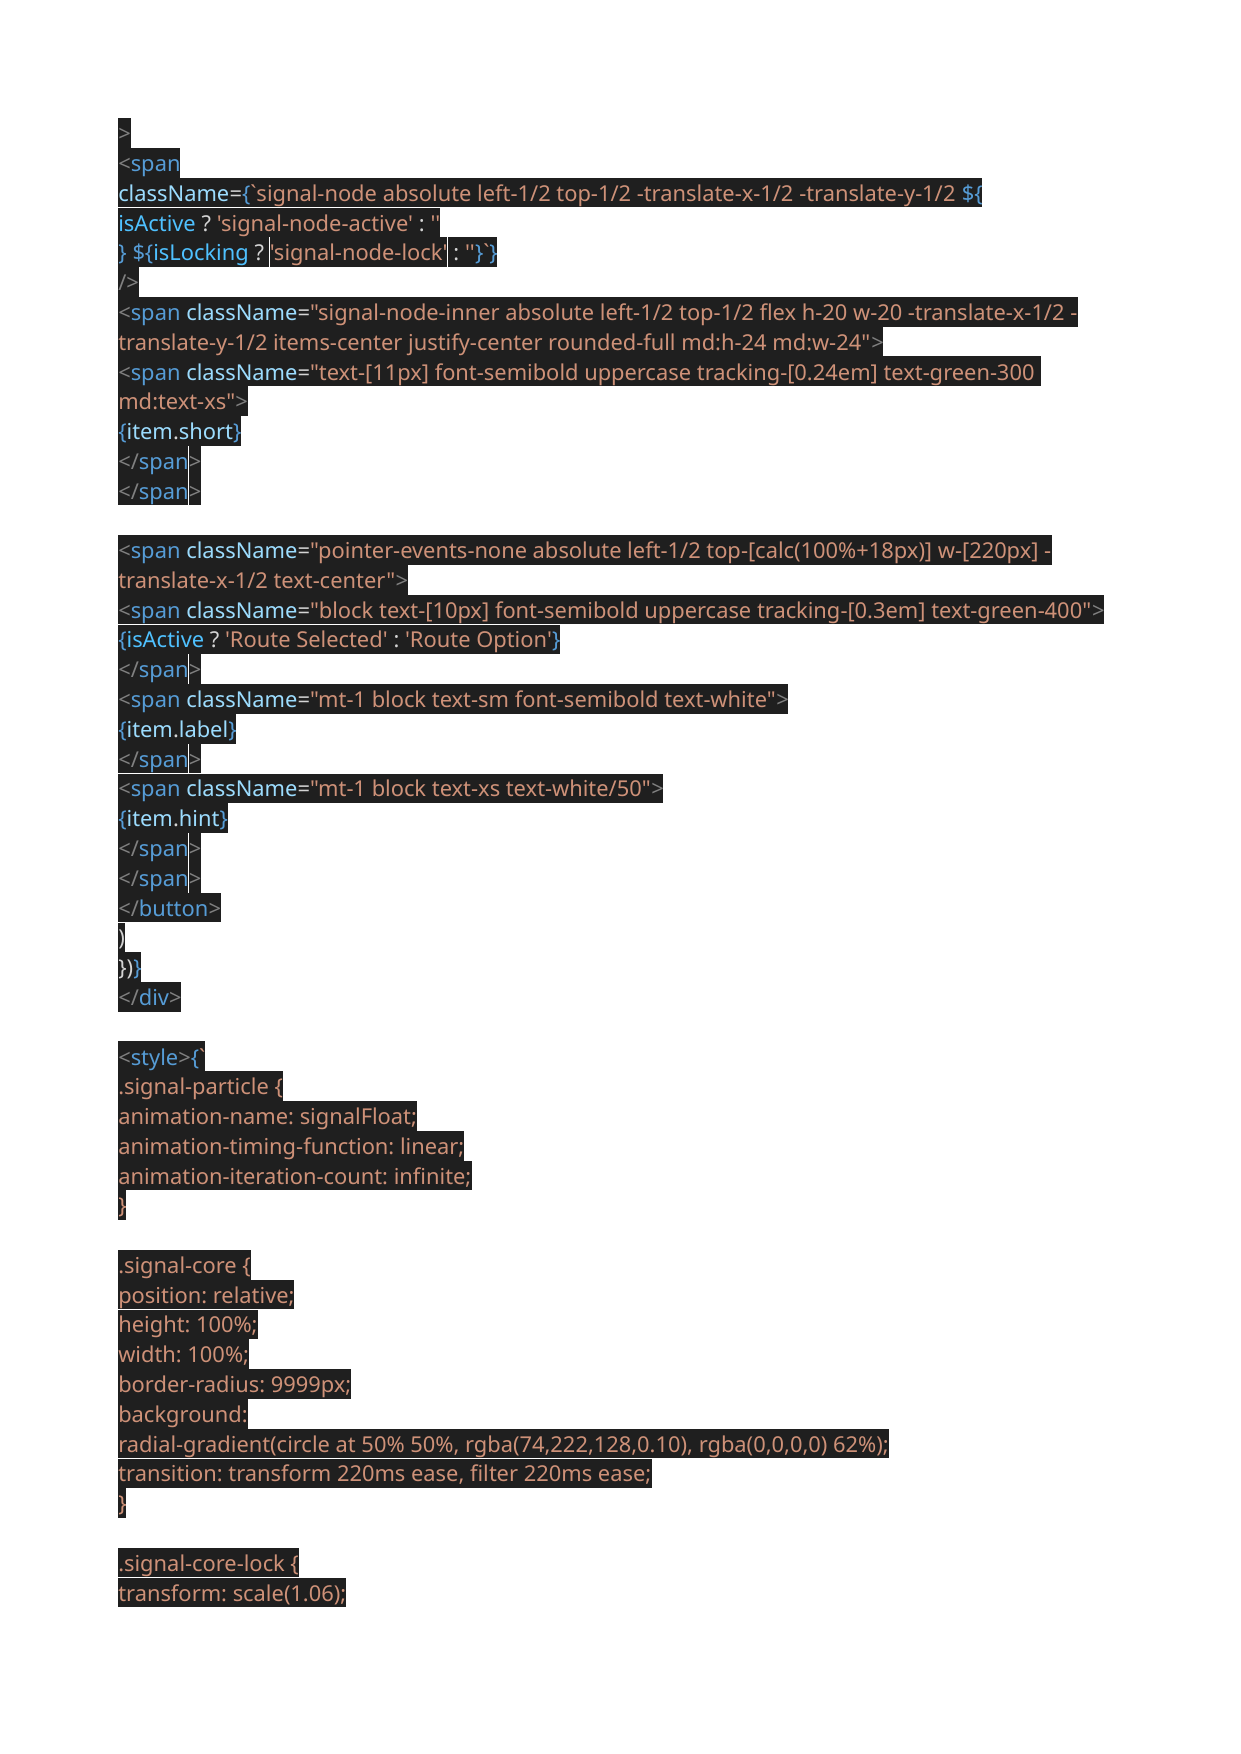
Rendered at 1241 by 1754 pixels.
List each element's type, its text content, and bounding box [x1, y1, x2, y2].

text <span [118, 148, 1122, 178]
text <span className="pointer-events-none absolute left-1/2 top-[calc(100%+18px)] w-[220px] -translate-x-1/2 text-center"> [118, 535, 1122, 595]
text ) [118, 922, 1122, 952]
text </span> [118, 833, 1122, 863]
text </span> [118, 654, 1122, 684]
text })} [118, 952, 1122, 982]
text .signal-core { [118, 1250, 1122, 1280]
text border-radius: 9999px; [118, 1369, 1122, 1399]
text </button> [118, 893, 1122, 922]
text width: 100%; [118, 1339, 1122, 1369]
text <span className="mt-1 block text-sm font-semibold text-white"> [118, 684, 1122, 714]
text > [118, 118, 1122, 148]
text </span> [118, 744, 1122, 773]
text <span className="block text-[10px] font-semibold uppercase tracking-[0.3em] text-green-400"> [118, 595, 1122, 624]
text } [118, 1190, 1122, 1220]
text <span className="mt-1 block text-xs text-white/50"> [118, 773, 1122, 803]
text height: 100%; [118, 1309, 1122, 1339]
text position: relative; [118, 1280, 1122, 1309]
text animation-timing-function: linear; [118, 1131, 1122, 1161]
text } [118, 1488, 1122, 1518]
text {item.label} [118, 714, 1122, 744]
text </span> [118, 863, 1122, 893]
text isActive ? 'signal-node-active' : '' [118, 207, 1122, 237]
text <style>{` [118, 1041, 1122, 1071]
text animation-iteration-count: infinite; [118, 1161, 1122, 1190]
text </span> [118, 476, 1122, 505]
text /> [118, 267, 1122, 297]
text radial-gradient(circle at 50% 50%, rgba(74,222,128,0.10), rgba(0,0,0,0) 62%); [118, 1429, 1122, 1458]
text .signal-particle { [118, 1071, 1122, 1101]
text animation-name: signalFloat; [118, 1101, 1122, 1131]
text transform: scale(1.06); [118, 1577, 1122, 1607]
text </div> [118, 982, 1122, 1012]
text className={`signal-node absolute left-1/2 top-1/2 -translate-x-1/2 -translate-y-1/2 ${ [118, 178, 1122, 207]
text background: [118, 1399, 1122, 1429]
text <span className="signal-node-inner absolute left-1/2 top-1/2 flex h-20 w-20 -translate-x-1/2 -translate-y-1/2 items-center justify-center rounded-full md:h-24 md:w-24"> [118, 297, 1122, 356]
text .signal-core-lock { [118, 1548, 1122, 1577]
text {item.short} [118, 416, 1122, 446]
text </span> [118, 446, 1122, 476]
text transition: transform 220ms ease, filter 220ms ease; [118, 1458, 1122, 1488]
text <span className="text-[11px] font-semibold uppercase tracking-[0.24em] text-green-300 md:text-xs"> [118, 356, 1122, 416]
text {item.hint} [118, 803, 1122, 833]
text } ${isLocking ? 'signal-node-lock' : ''}`} [118, 237, 1122, 267]
text {isActive ? 'Route Selected' : 'Route Option'} [118, 624, 1122, 654]
